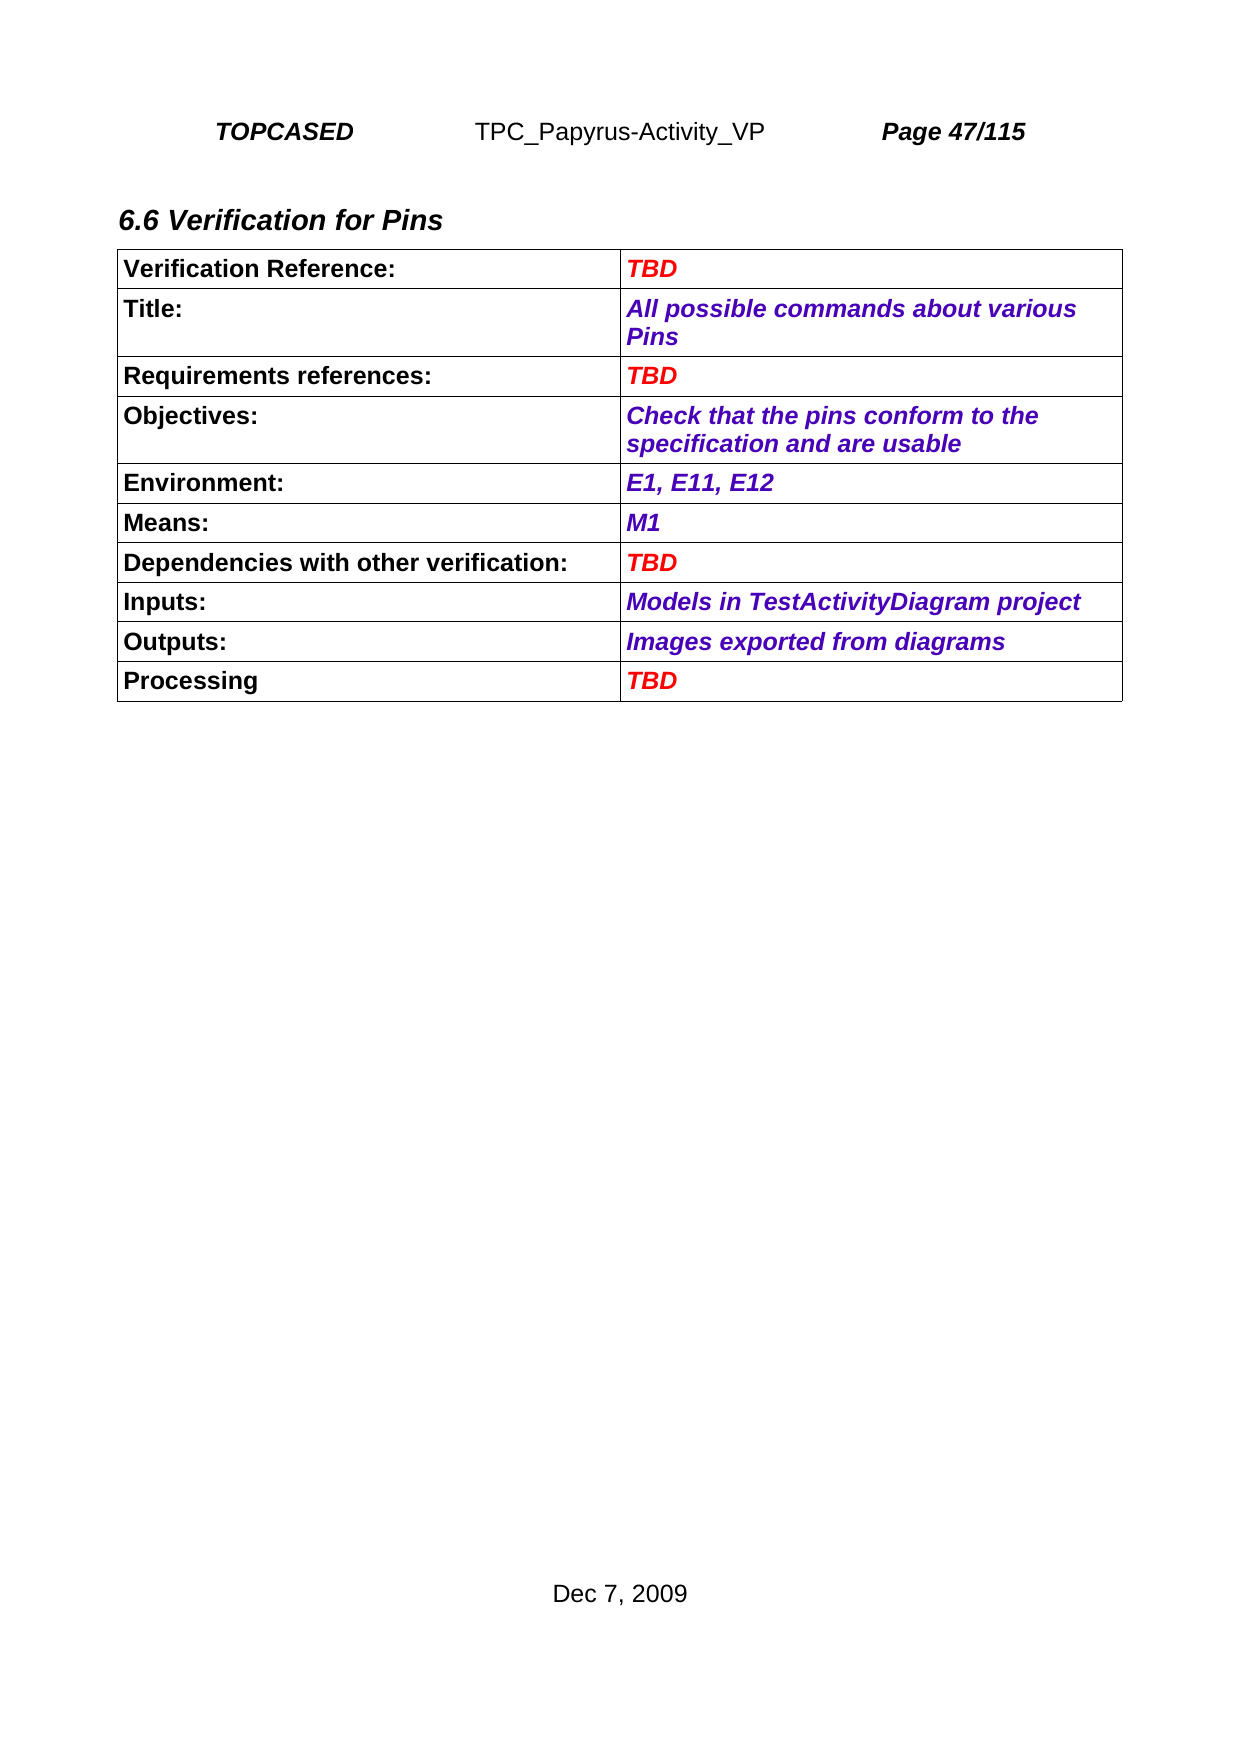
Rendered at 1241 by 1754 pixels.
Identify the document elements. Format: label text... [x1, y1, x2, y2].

table_cell All possible commands about various Pins [621, 289, 1122, 356]
table_cell Inputs: [118, 583, 620, 621]
table_cell Processing [118, 662, 620, 701]
table_cell Check that the pins conform to the specification and are usable [621, 397, 1122, 463]
table_cell Objectives: [118, 397, 620, 463]
subtitle Verification for Pins [118, 204, 1122, 236]
table_header TBD [621, 250, 1122, 288]
table_cell Models in TestActivityDiagram project [621, 583, 1122, 621]
table_cell Outputs: [118, 622, 620, 661]
table_cell E1, E11, E12 [621, 464, 1122, 503]
table_cell Title: [118, 289, 620, 356]
table_cell Images exported from diagrams [621, 622, 1122, 661]
table_cell M1 [621, 504, 1122, 542]
table_cell Requirements references: [118, 357, 620, 396]
table_cell Environment: [118, 464, 620, 503]
table_cell TBD [621, 357, 1122, 396]
table_cell Means: [118, 504, 620, 542]
table_header Verification Reference: [118, 250, 620, 288]
table_cell Dependencies with other verification: [118, 543, 620, 582]
table_cell TBD [621, 543, 1122, 582]
table_cell TBD [621, 662, 1122, 701]
